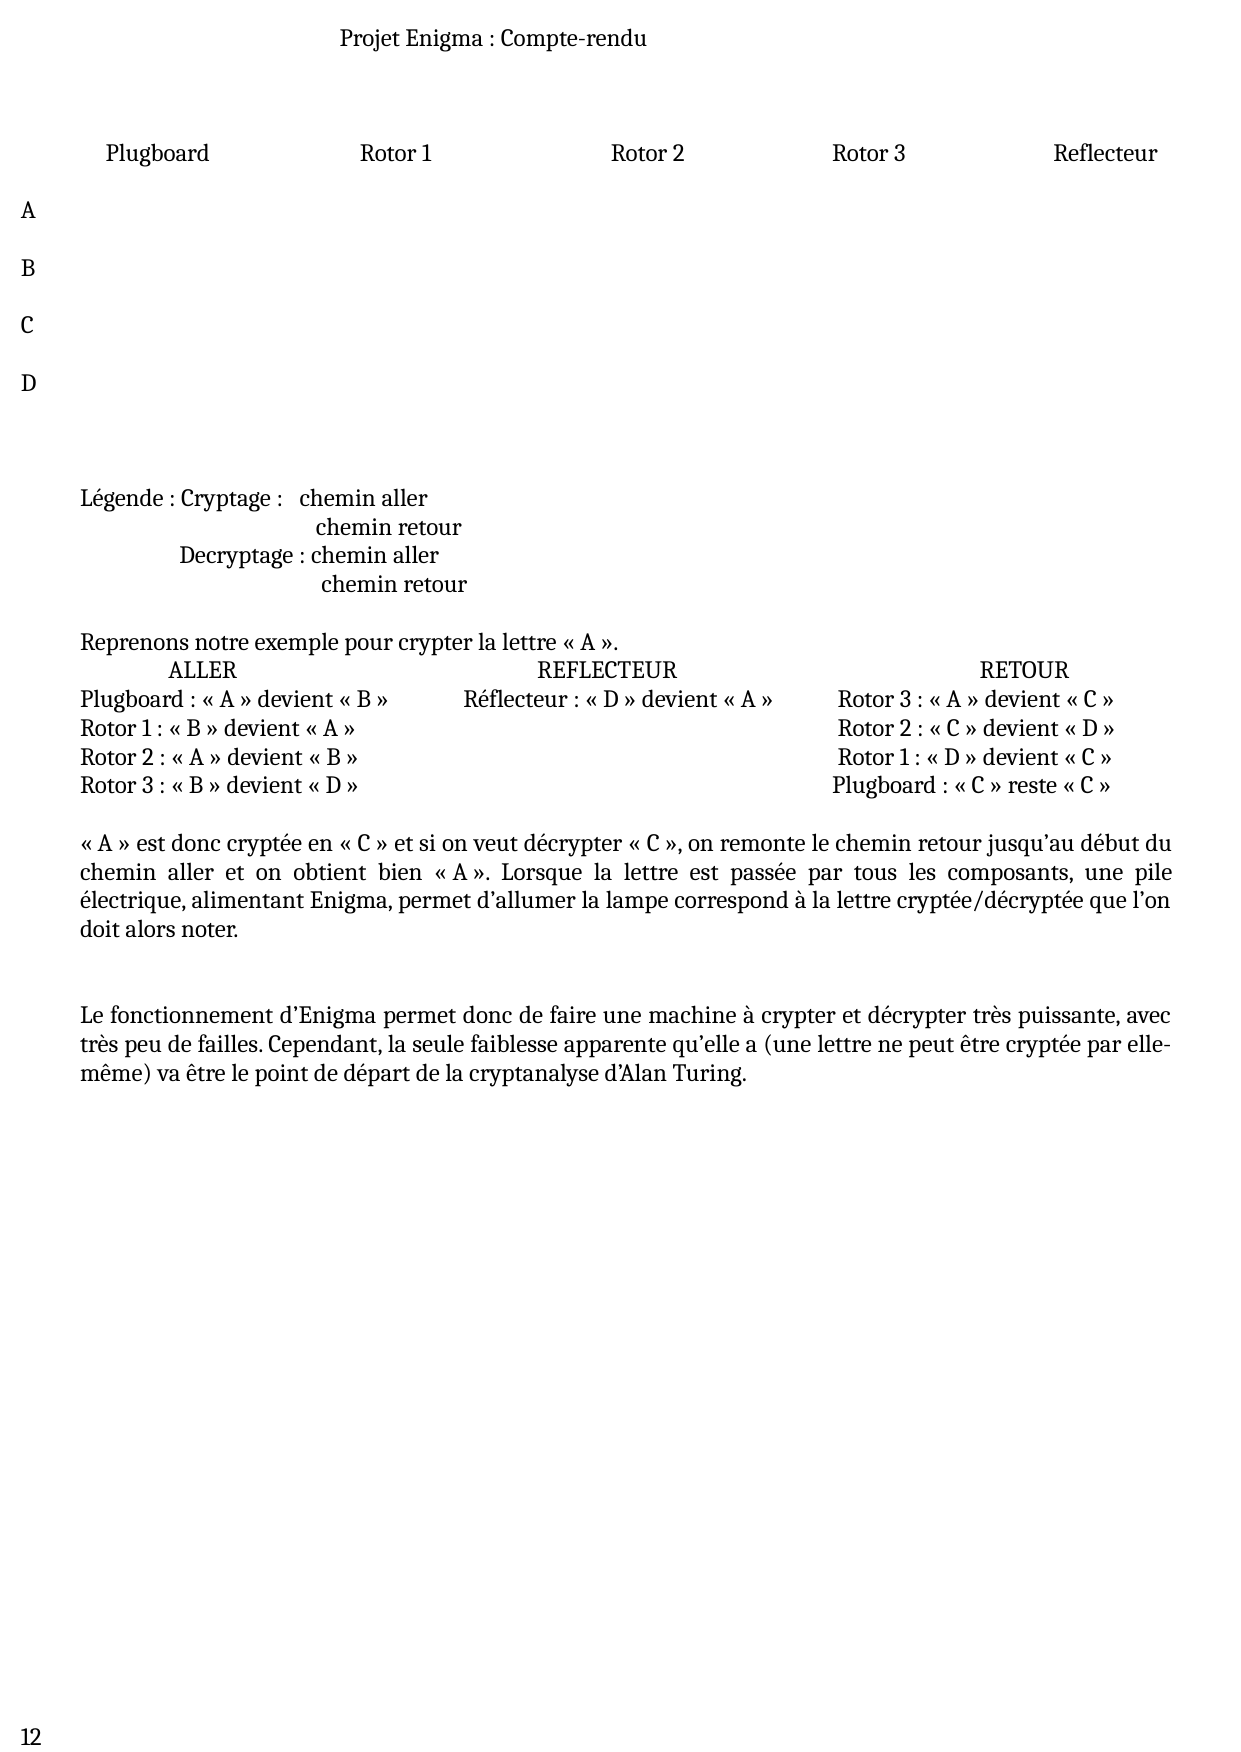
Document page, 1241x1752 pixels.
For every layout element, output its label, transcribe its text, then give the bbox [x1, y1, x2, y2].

text Plugboard Rotor 1 Rotor 2 Rotor 3 Reflecteur [6, 139, 1173, 167]
text chemin retour [80, 512, 1173, 541]
text Légende : Cryptage : chemin aller [80, 484, 1173, 512]
text D [6, 369, 1173, 397]
text Plugboard : « A » devient « B » Réflecteur : « D » devient « A » Rotor 3 : « A » devient « C » [80, 685, 1173, 714]
text Le fonctionnement d’Enigma permet donc de faire une machine à crypter et décrypter très puissante, avec très peu de failles. Cependant, la seule faiblesse apparente qu’elle a (une lettre ne peut être cryptée par elle-même) va être le point de départ de la cryptanalyse d’Alan Turing. [80, 1001, 1173, 1087]
text Rotor 3 : « B » devient « D » Plugboard : « C » reste « C » [80, 771, 1173, 800]
text chemin retour [80, 570, 1173, 599]
text C [6, 311, 1173, 340]
text Rotor 1 : « B » devient « A » Rotor 2 : « C » devient « D » [80, 714, 1173, 742]
text Rotor 2 : « A » devient « B » Rotor 1 : « D » devient « C » [80, 742, 1173, 771]
text Reprenons notre exemple pour crypter la lettre « A ». [80, 627, 1173, 656]
text B [6, 254, 1173, 282]
text A [6, 196, 1173, 225]
text ALLER REFLECTEUR RETOUR [80, 656, 1173, 685]
text Decryptage : chemin aller [80, 541, 1173, 570]
text « A » est donc cryptée en « C » et si on veut décrypter « C », on remonte le chemin retour jusqu’au début du chemin aller et on obtient bien « A ». Lorsque la lettre est passée par tous les composants, une pile électrique, alimentant Enigma, permet d’allumer la lampe correspond à la lettre cryptée/décryptée que l’on doit alors noter. [80, 829, 1173, 944]
